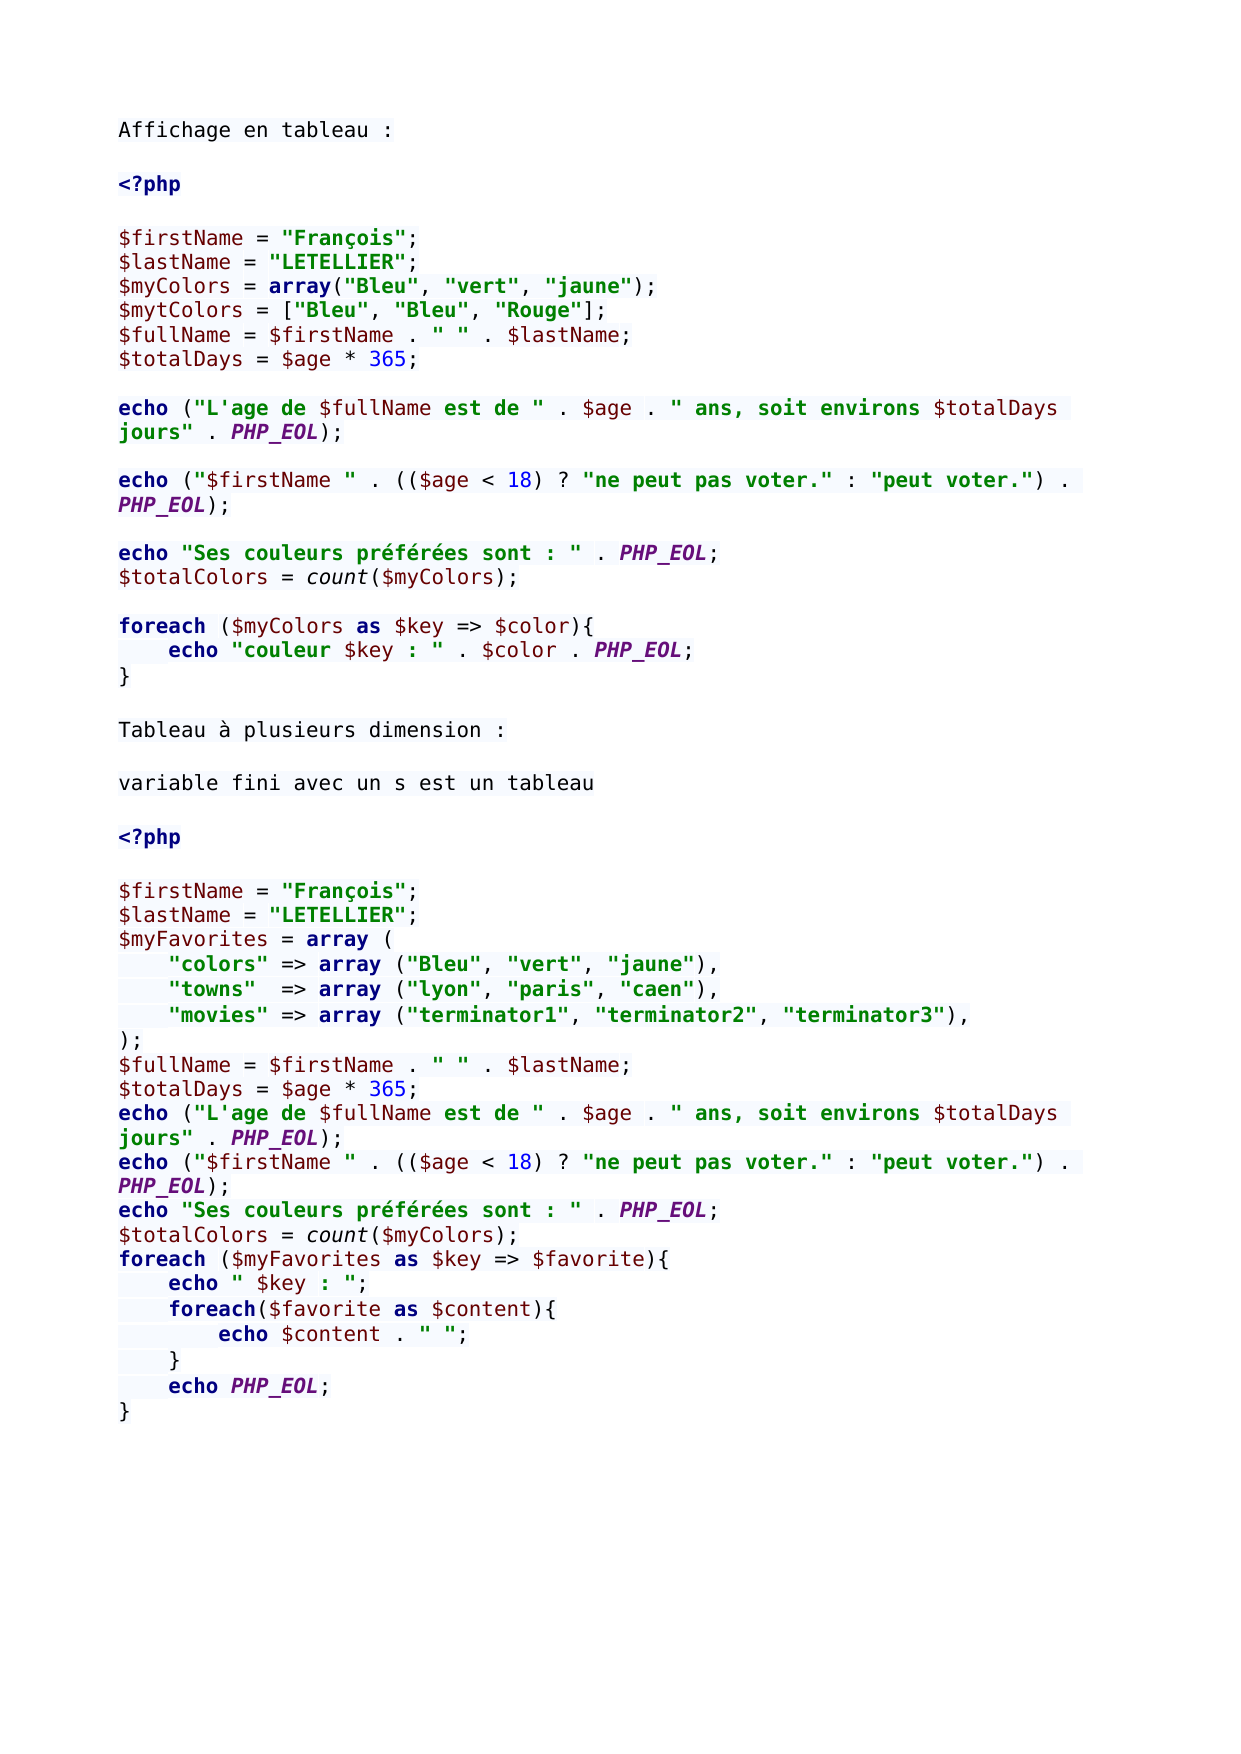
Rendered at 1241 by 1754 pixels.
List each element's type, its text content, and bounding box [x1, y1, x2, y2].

text $myColors = array("Bleu", "vert", "jaune"); [118, 274, 1122, 298]
text $totalDays = $age * 365; [118, 347, 1122, 371]
text echo $content . " "; [118, 1322, 1122, 1348]
text foreach($favorite as $content){ [118, 1297, 1122, 1322]
text echo "Ses couleurs préférées sont : " . PHP_EOL; [118, 1198, 1122, 1223]
text $firstName = "François"; [118, 879, 1122, 903]
text $mytColors = ["Bleu", "Bleu", "Rouge"]; [118, 298, 1122, 323]
text } [118, 664, 1122, 688]
text } [118, 1348, 1122, 1374]
text "movies" => array ("terminator1", "terminator2", "terminator3"), [118, 1003, 1122, 1028]
text foreach ($myFavorites as $key => $favorite){ [118, 1247, 1122, 1271]
text <?php [118, 825, 1122, 849]
text echo ("$firstName " . (($age < 18) ? "ne peut pas voter." : "peut voter.") . PHP_EOL); [118, 1150, 1122, 1198]
text foreach ($myColors as $key => $color){ [118, 614, 1122, 638]
text echo "couleur $key : " . $color . PHP_EOL; [118, 638, 1122, 664]
text echo ("L'age de $fullName est de " . $age . " ans, soit environs $totalDays jours" . PHP_EOL); [118, 396, 1122, 444]
text echo "Ses couleurs préférées sont : " . PHP_EOL; [118, 541, 1122, 565]
text $fullName = $firstName . " " . $lastName; [118, 1053, 1122, 1077]
text <?php [118, 172, 1122, 196]
text variable fini avec un s est un tableau [118, 771, 1122, 796]
text Tableau à plusieurs dimension : [118, 718, 1122, 742]
text "colors" => array ("Bleu", "vert", "jaune"), [118, 952, 1122, 977]
text } [118, 1399, 1122, 1424]
text $totalColors = count($myColors); [118, 565, 1122, 590]
text $fullName = $firstName . " " . $lastName; [118, 323, 1122, 347]
text "towns" => array ("lyon", "paris", "caen"), [118, 977, 1122, 1003]
text echo PHP_EOL; [118, 1374, 1122, 1399]
text $myFavorites = array ( [118, 927, 1122, 952]
text echo ("$firstName " . (($age < 18) ? "ne peut pas voter." : "peut voter.") . PHP_EOL); [118, 468, 1122, 517]
text ); [118, 1028, 1122, 1053]
text echo " $key : "; [118, 1271, 1122, 1297]
text Affichage en tableau : [118, 118, 1122, 142]
text echo ("L'age de $fullName est de " . $age . " ans, soit environs $totalDays jours" . PHP_EOL); [118, 1101, 1122, 1150]
text $lastName = "LETELLIER"; [118, 250, 1122, 274]
text $totalColors = count($myColors); [118, 1223, 1122, 1247]
text $lastName = "LETELLIER"; [118, 903, 1122, 927]
text $firstName = "François"; [118, 226, 1122, 250]
text $totalDays = $age * 365; [118, 1077, 1122, 1101]
